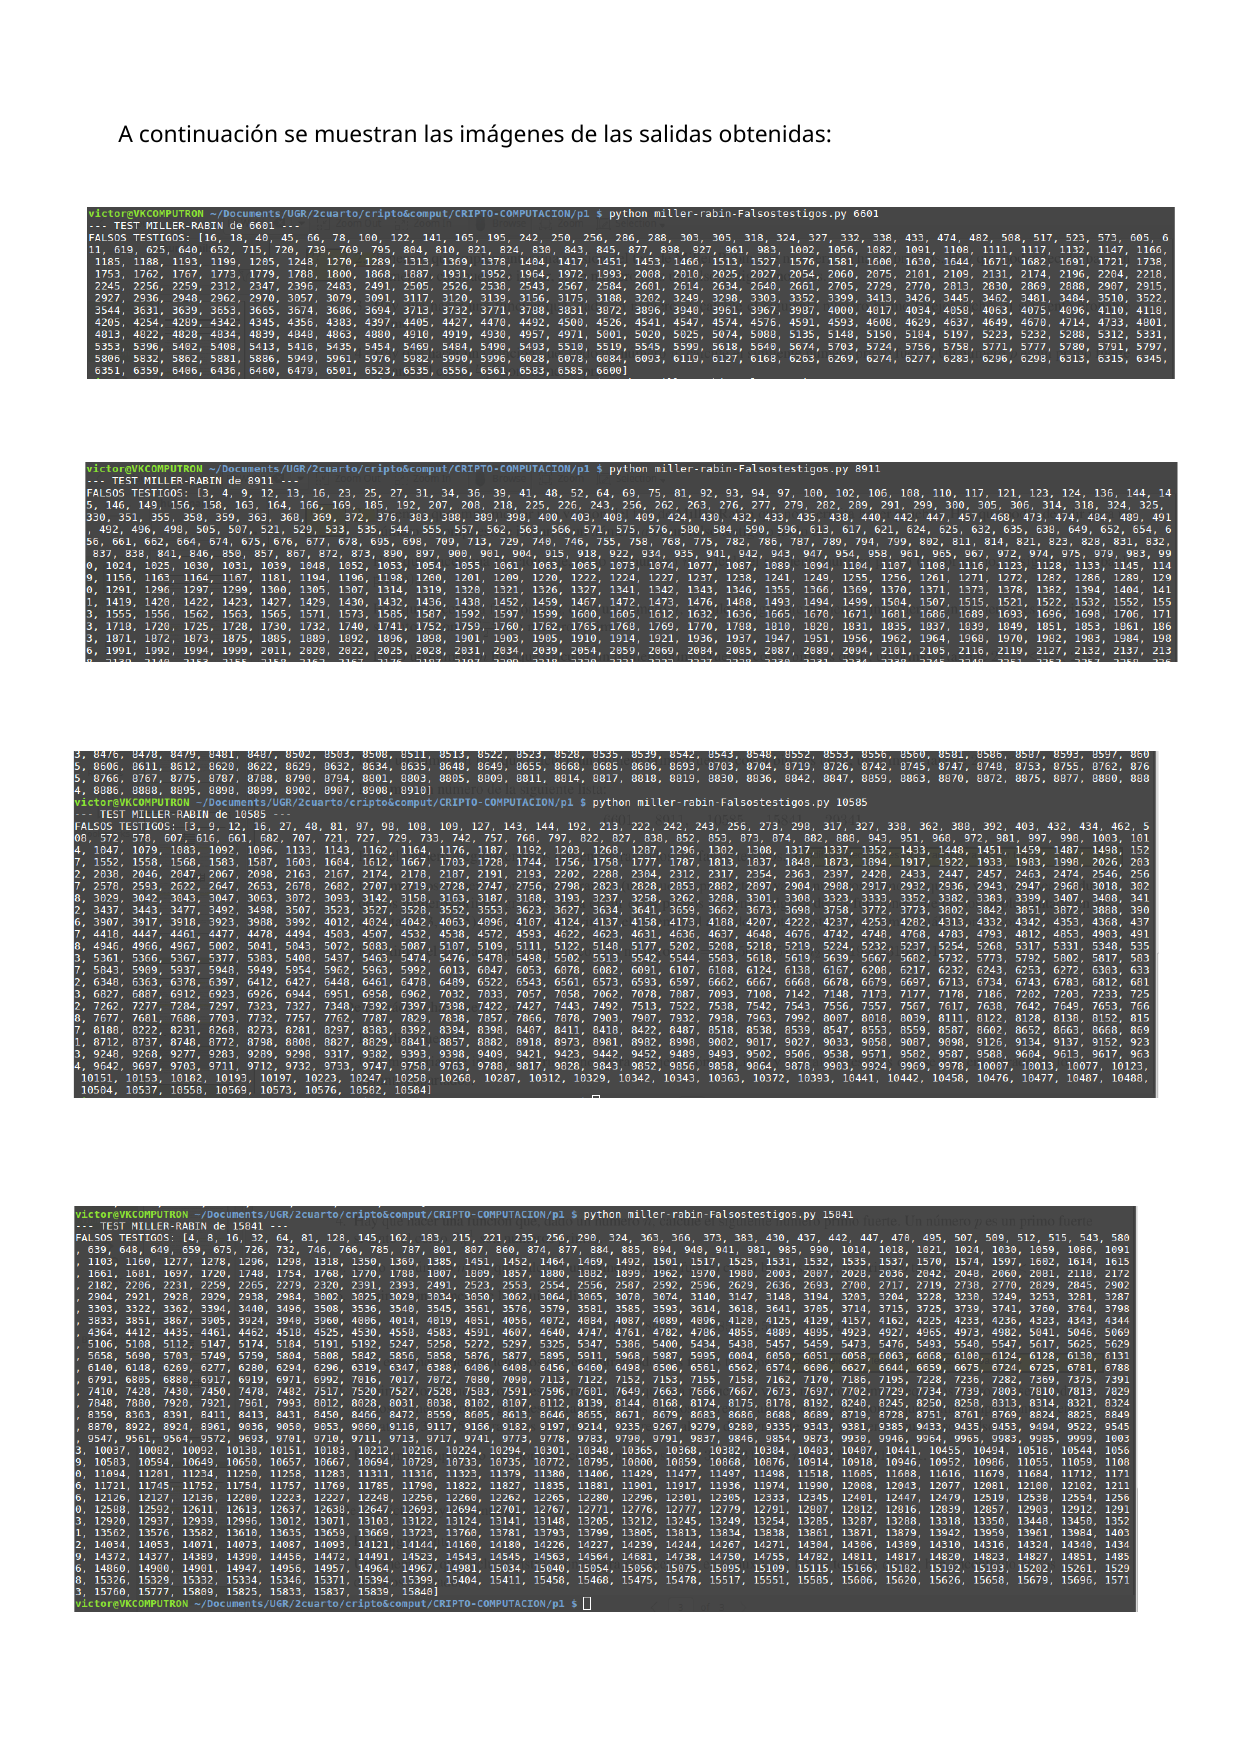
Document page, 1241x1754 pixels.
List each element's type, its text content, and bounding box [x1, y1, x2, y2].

picture [73, 751, 1159, 1098]
text A continuación se muestran las imágenes de las salidas obtenidas: [118, 118, 1122, 149]
picture [74, 1206, 1138, 1612]
picture [85, 462, 1178, 662]
picture [87, 207, 1175, 379]
